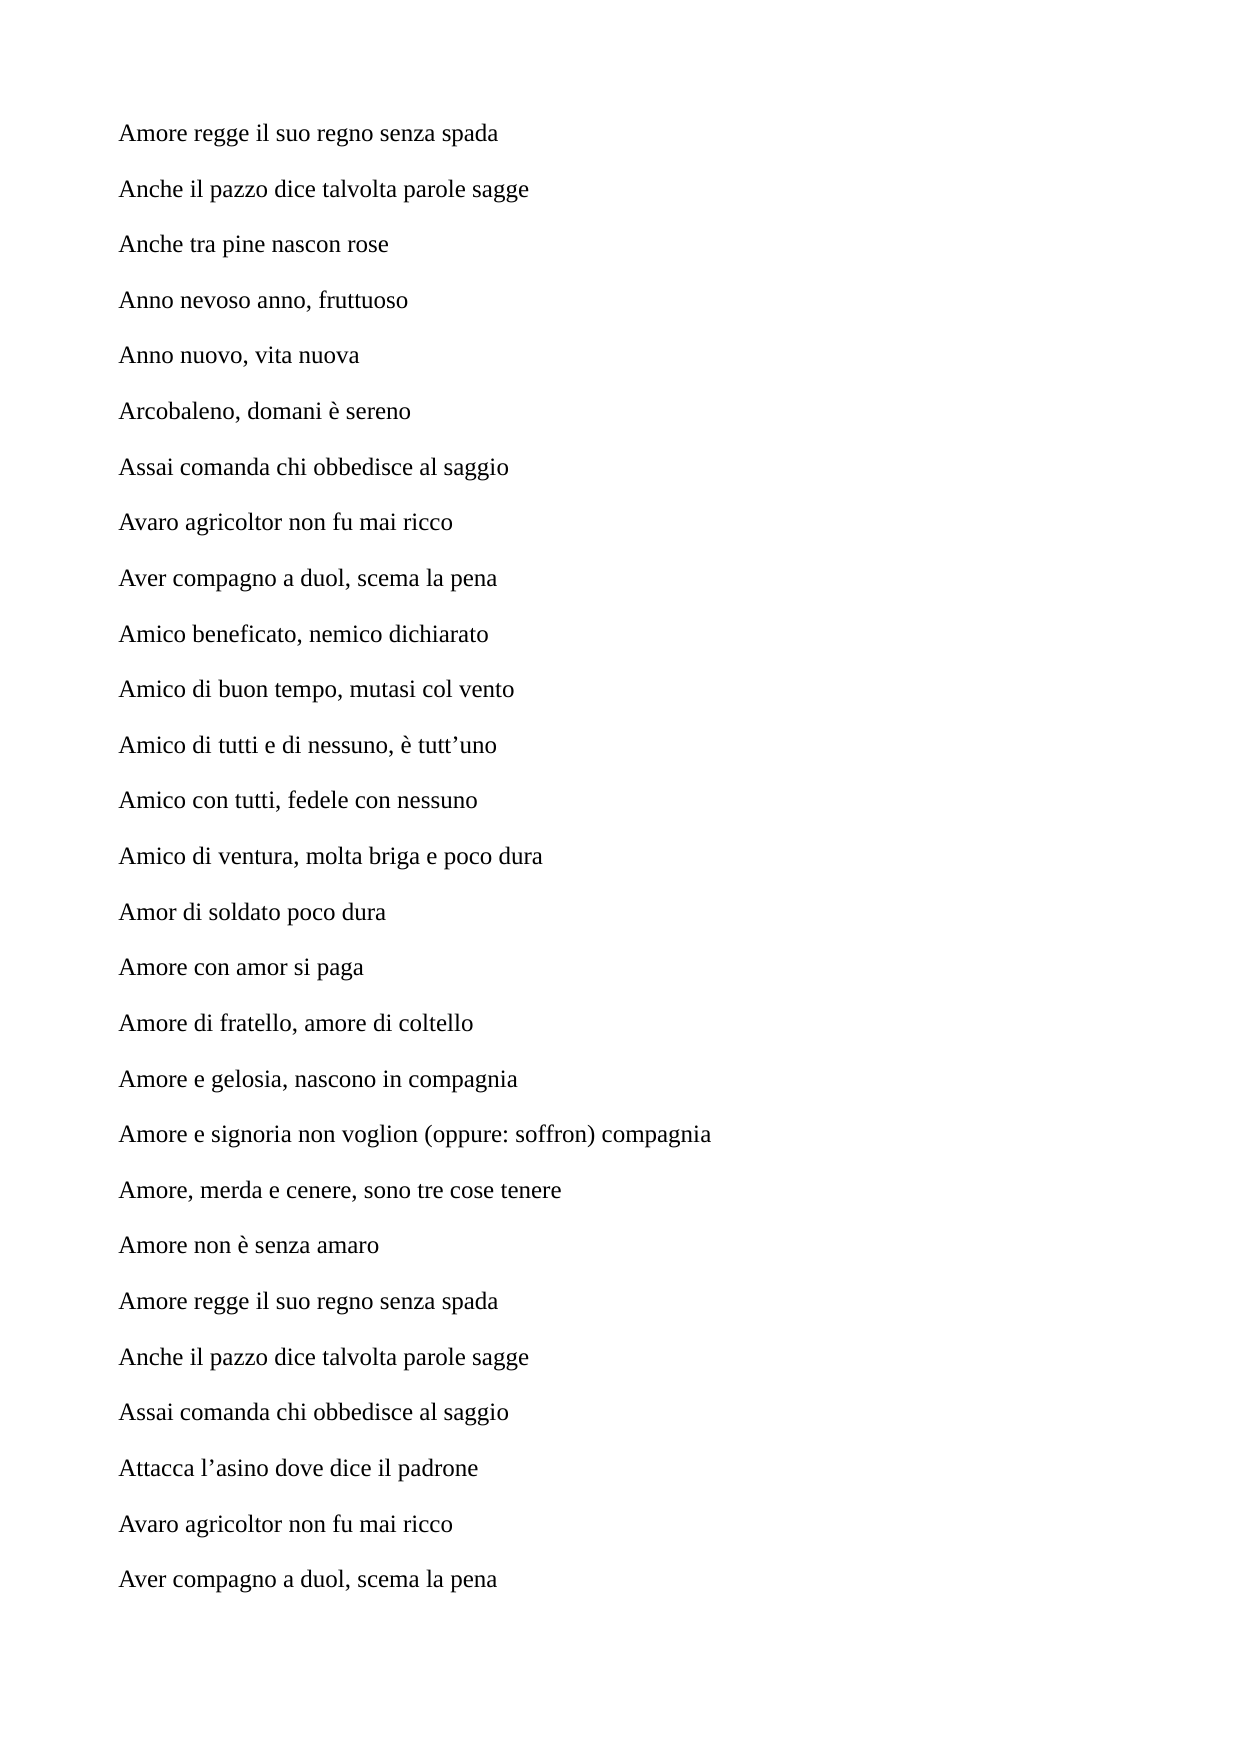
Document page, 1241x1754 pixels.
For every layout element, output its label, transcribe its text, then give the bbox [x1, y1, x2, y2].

text Amore di fratello, amore di coltello [118, 1008, 1122, 1037]
text Attacca l’asino dove dice il padrone [118, 1453, 1122, 1482]
text Amor di soldato poco dura [118, 897, 1122, 926]
text Anche il pazzo dice talvolta parole sagge [118, 1342, 1122, 1371]
text Amico con tutti, fedele con nessuno [118, 786, 1122, 814]
text Amico beneficato, nemico dichiarato [118, 619, 1122, 647]
text Amore regge il suo regno senza spada [118, 118, 1122, 147]
text Amore non è senza amaro [118, 1231, 1122, 1259]
text Assai comanda chi obbedisce al saggio [118, 1397, 1122, 1426]
text Amore con amor si paga [118, 952, 1122, 981]
text Amore e signoria non voglion (oppure: soffron) compagnia [118, 1119, 1122, 1148]
text Amore e gelosia, nascono in compagnia [118, 1064, 1122, 1092]
text Amico di ventura, molta briga e poco dura [118, 841, 1122, 870]
text Assai comanda chi obbedisce al saggio [118, 452, 1122, 481]
text Amico di buon tempo, mutasi col vento [118, 674, 1122, 703]
text Aver compagno a duol, scema la pena [118, 563, 1122, 592]
text Anche il pazzo dice talvolta parole sagge [118, 174, 1122, 202]
text Arcobaleno, domani è sereno [118, 396, 1122, 425]
text Aver compagno a duol, scema la pena [118, 1564, 1122, 1593]
text Anno nuovo, vita nuova [118, 341, 1122, 369]
text Avaro agricoltor non fu mai ricco [118, 1509, 1122, 1537]
text Anno nevoso anno, fruttuoso [118, 285, 1122, 314]
text Amore, merda e cenere, sono tre cose tenere [118, 1175, 1122, 1204]
text Avaro agricoltor non fu mai ricco [118, 507, 1122, 536]
text Amore regge il suo regno senza spada [118, 1286, 1122, 1315]
text Anche tra pine nascon rose [118, 229, 1122, 258]
text Amico di tutti e di nessuno, è tutt’uno [118, 730, 1122, 759]
